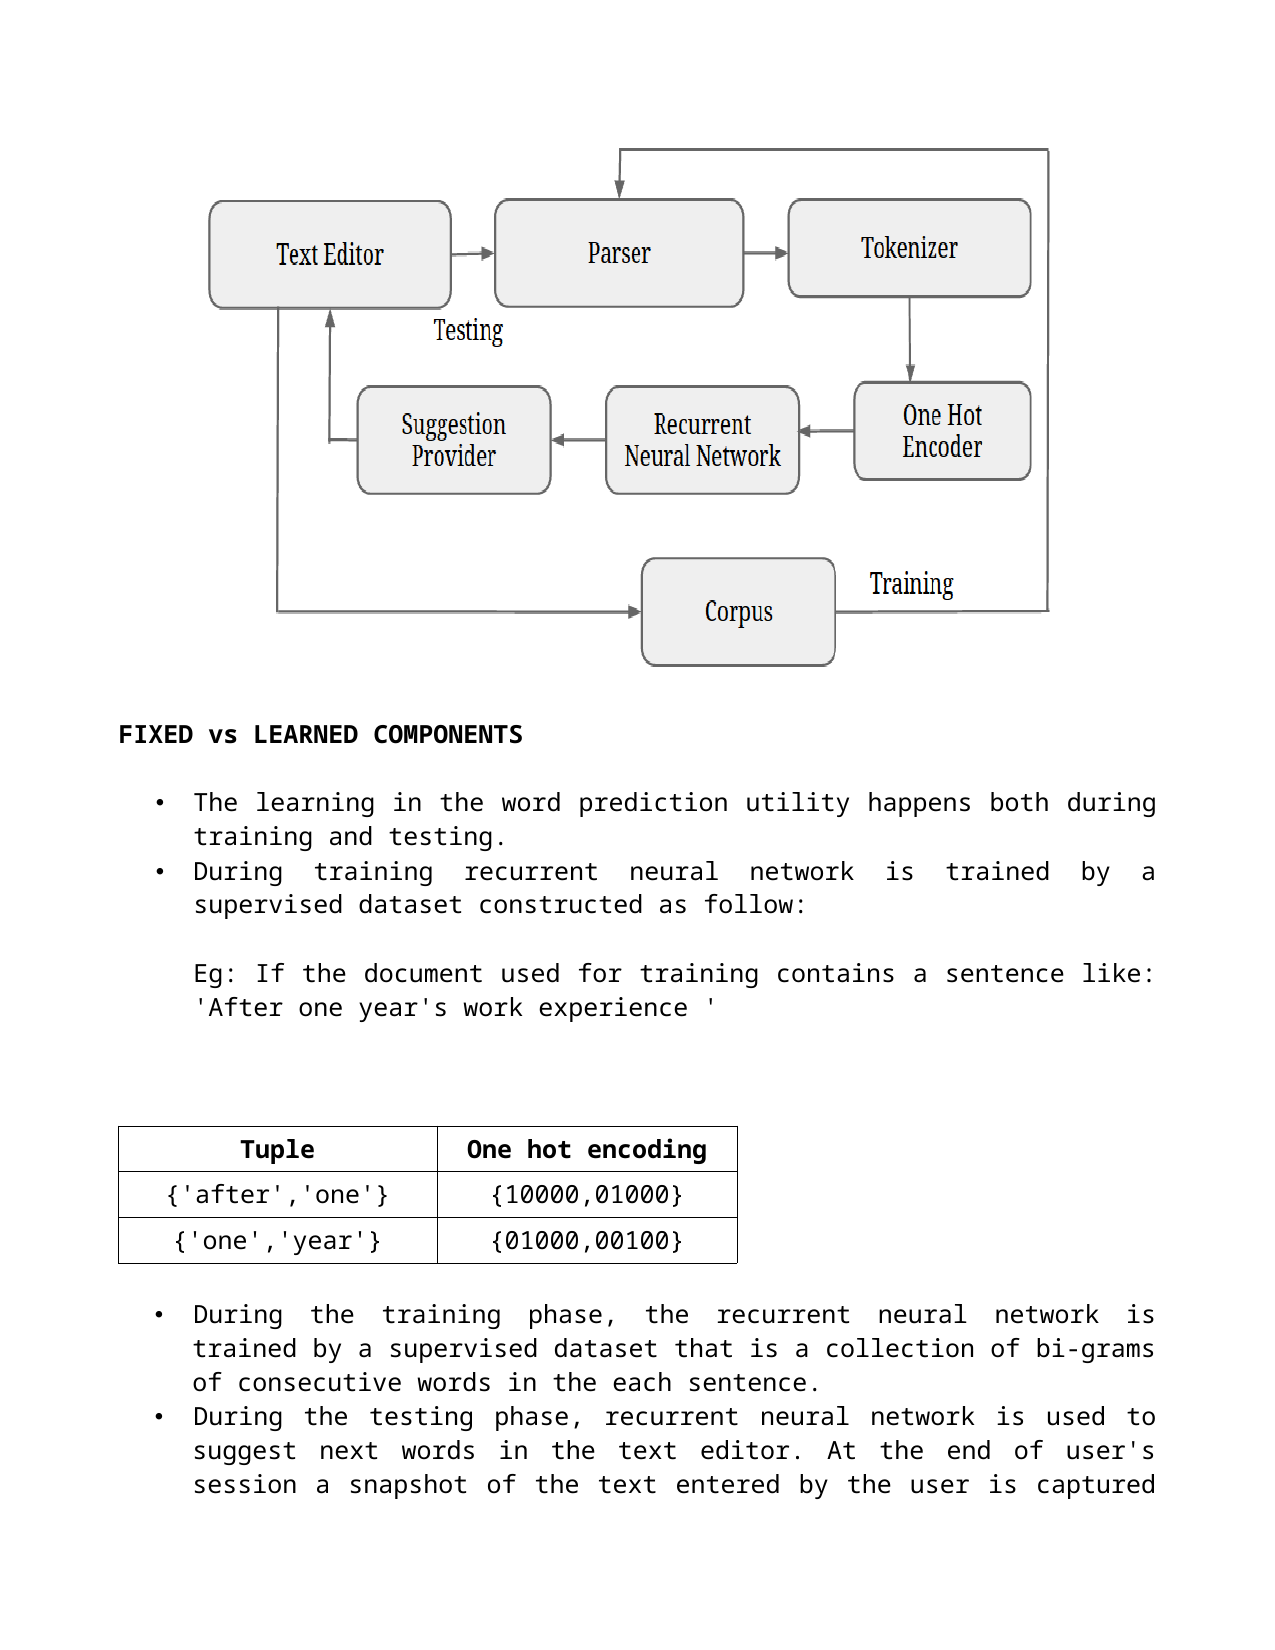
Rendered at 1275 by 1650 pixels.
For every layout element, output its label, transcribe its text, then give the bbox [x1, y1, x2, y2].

list Eg: If the document used for training contains a sentence like: 'After one year's work experience ' [156, 955, 1157, 1023]
table_cell {'after','one'} [119, 1172, 437, 1217]
text FIXED vs LEARNED COMPONENTS [118, 717, 1157, 751]
list During training recurrent neural network is trained by a supervised dataset constructed as follow: [156, 853, 1157, 921]
table_cell {10000,01000} [438, 1172, 737, 1217]
picture [170, 118, 1105, 683]
list The learning in the word prediction utility happens both during training and testing. [156, 785, 1157, 853]
table_header One hot encoding [438, 1127, 737, 1171]
table_header Tuple [119, 1127, 437, 1171]
list During the testing phase, recurrent neural network is used to suggest next words in the text editor. At the end of user's session a snapshot of the text entered by the user is captured [154, 1399, 1157, 1501]
table_cell {01000,00100} [438, 1218, 737, 1262]
table_cell {'one','year'} [119, 1218, 437, 1262]
list During the training phase, the recurrent neural network is trained by a supervised dataset that is a collection of bi-grams of consecutive words in the each sentence. [154, 1297, 1157, 1399]
